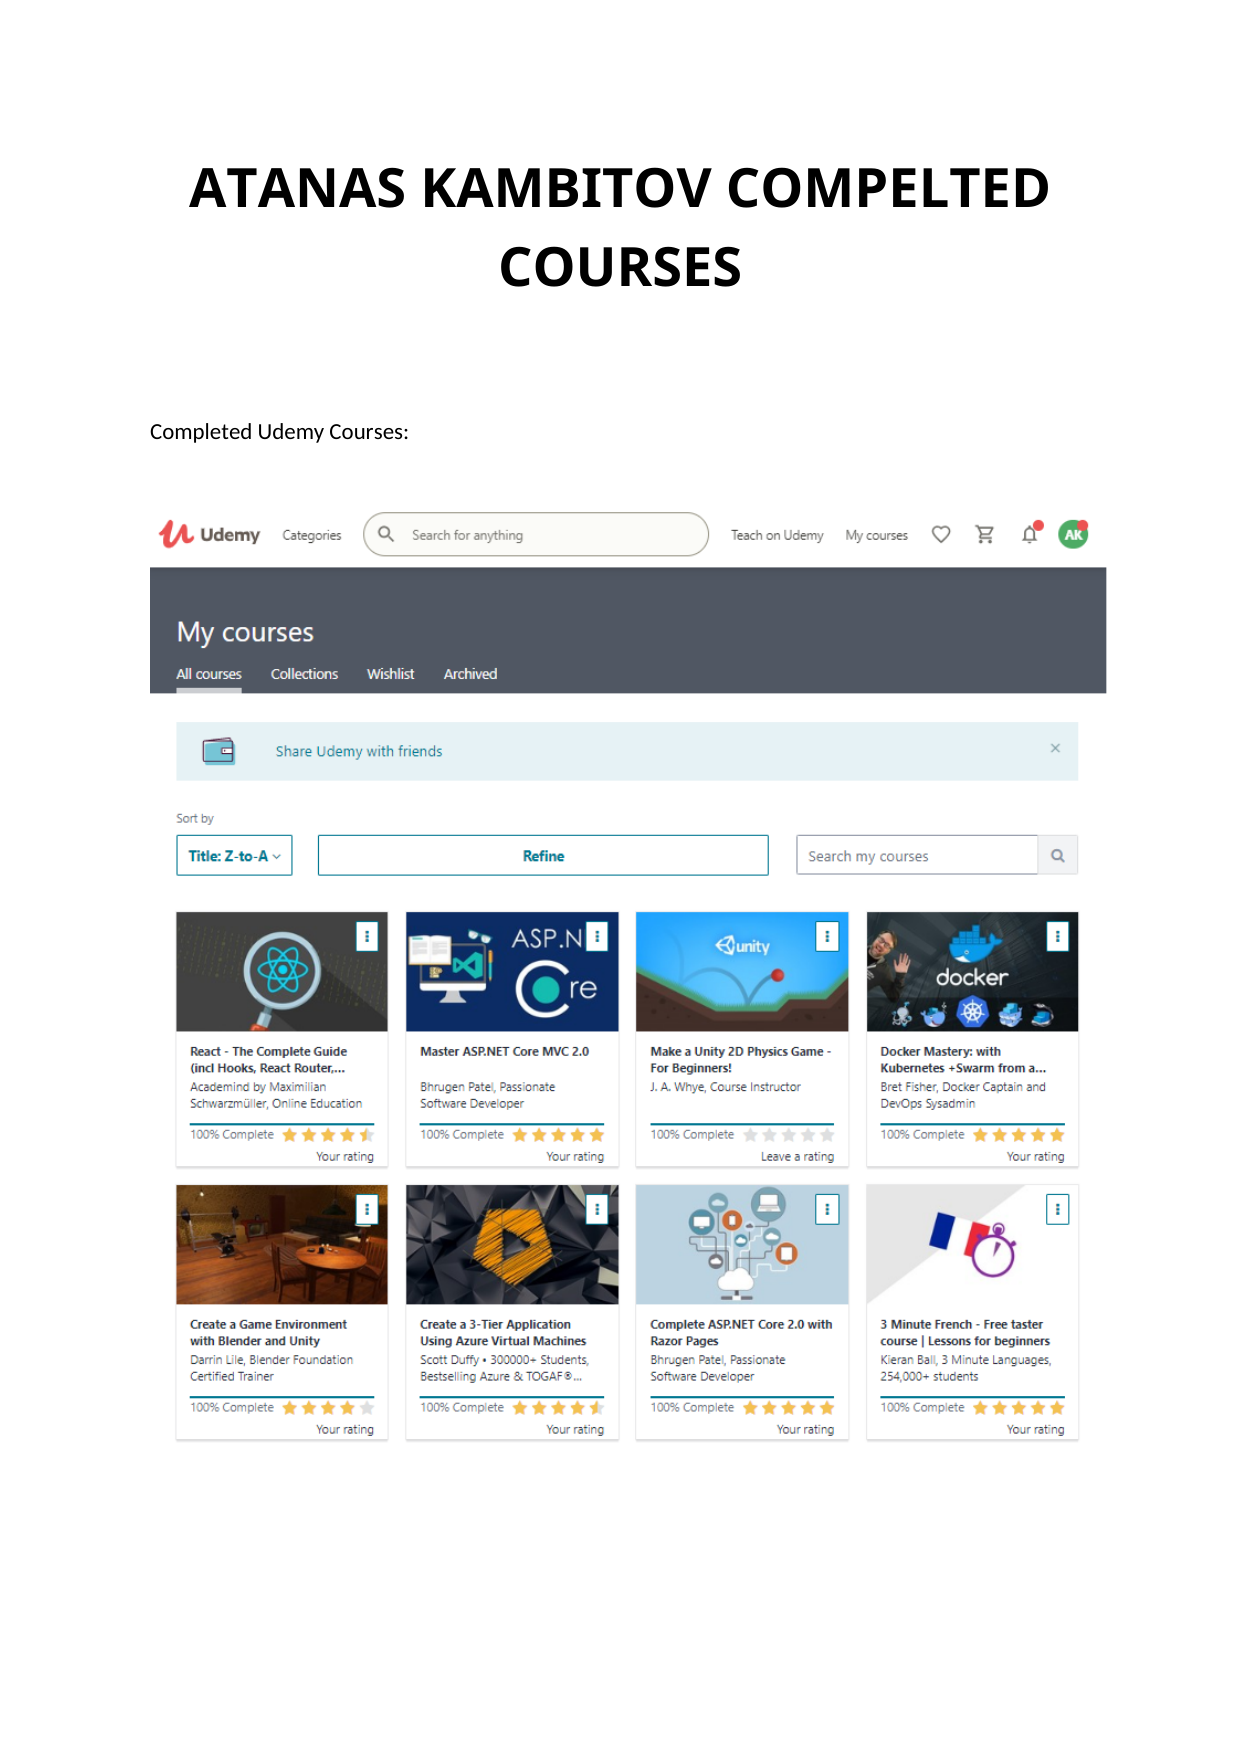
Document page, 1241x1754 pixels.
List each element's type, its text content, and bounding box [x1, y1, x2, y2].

text Completed Udemy Courses: [150, 417, 1090, 446]
text ATANAS KAMBITOV COMPELTED COURSES [150, 150, 1090, 303]
